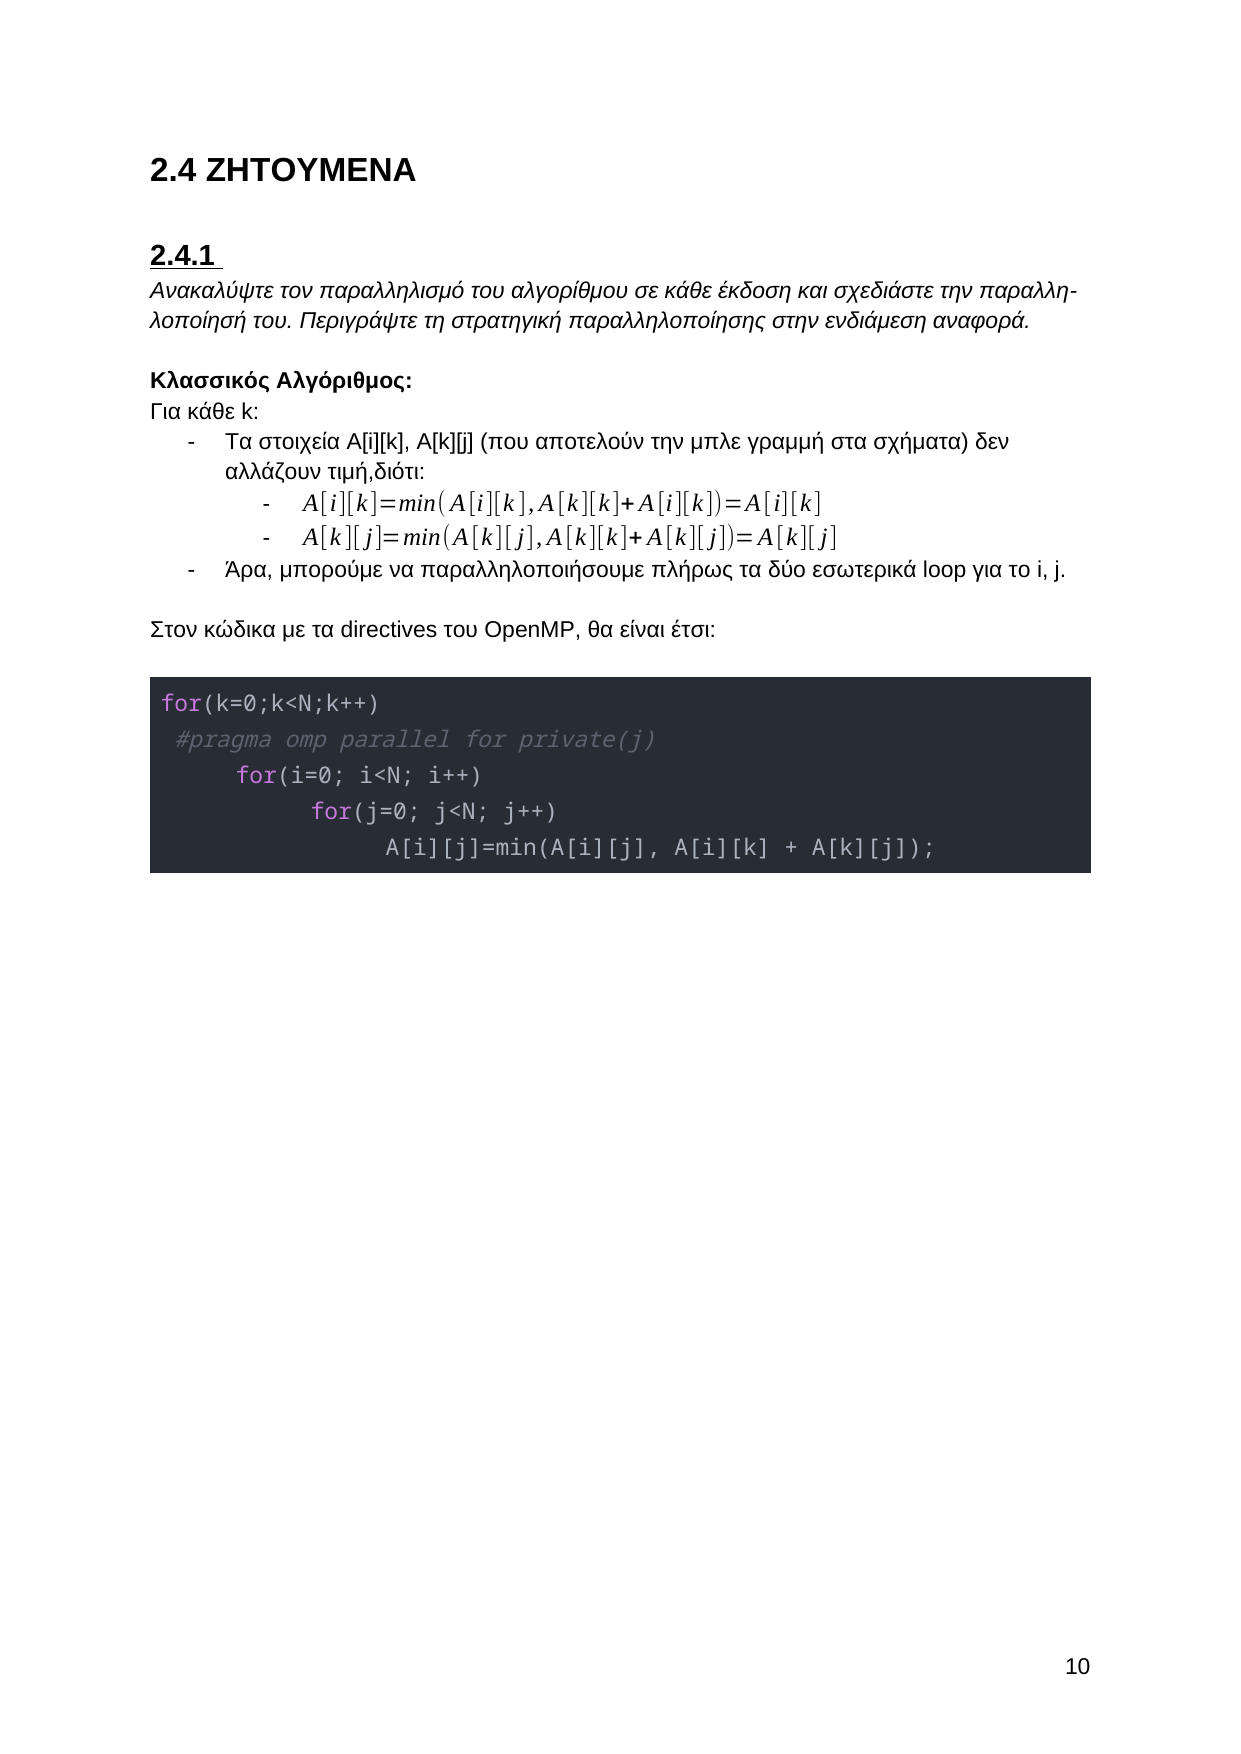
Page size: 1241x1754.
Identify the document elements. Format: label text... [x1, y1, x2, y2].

text Ανακαλύψτε τον παραλληλισμό του αλγορίθμου σε κάθε έκδοση και σχεδιάστε την παραλλη­λοποίησή του. Περιγράψτε τη στρατηγική παραλληλοποίησης στην ενδιάμεση αναφορά. [150, 277, 1090, 333]
text Στον κώδικα με τα directives του OpenMP, θα είναι έτσι: [150, 616, 1090, 643]
list Τα στοιχεία A[i][k], A[k][j] (που αποτελούν την μπλε γραμμή στα σχήματα) δεν αλλάζουν τιμή,διότι: [187, 428, 1090, 484]
text 2.4.1 [150, 238, 1090, 272]
list Άρα, μπορούμε να παραλληλοποιήσουμε πλήρως τα δύο εσωτερικά loop για το i, j. [187, 556, 1090, 582]
text Για κάθε k: [150, 398, 1090, 424]
table_header for(k=0;k<N;k++) #pragma omp parallel for private(j) for(i=0; i<N; i++) for(j=0; j<N; j++) A[i][j]=min(A[i][j], A[i][k] + A[k][j]); [150, 677, 1091, 873]
text Κλασσικός Αλγόριθμος: [150, 367, 1090, 394]
text 2.4 ΖΗΤΟΥΜΕΝΑ [150, 150, 1090, 188]
